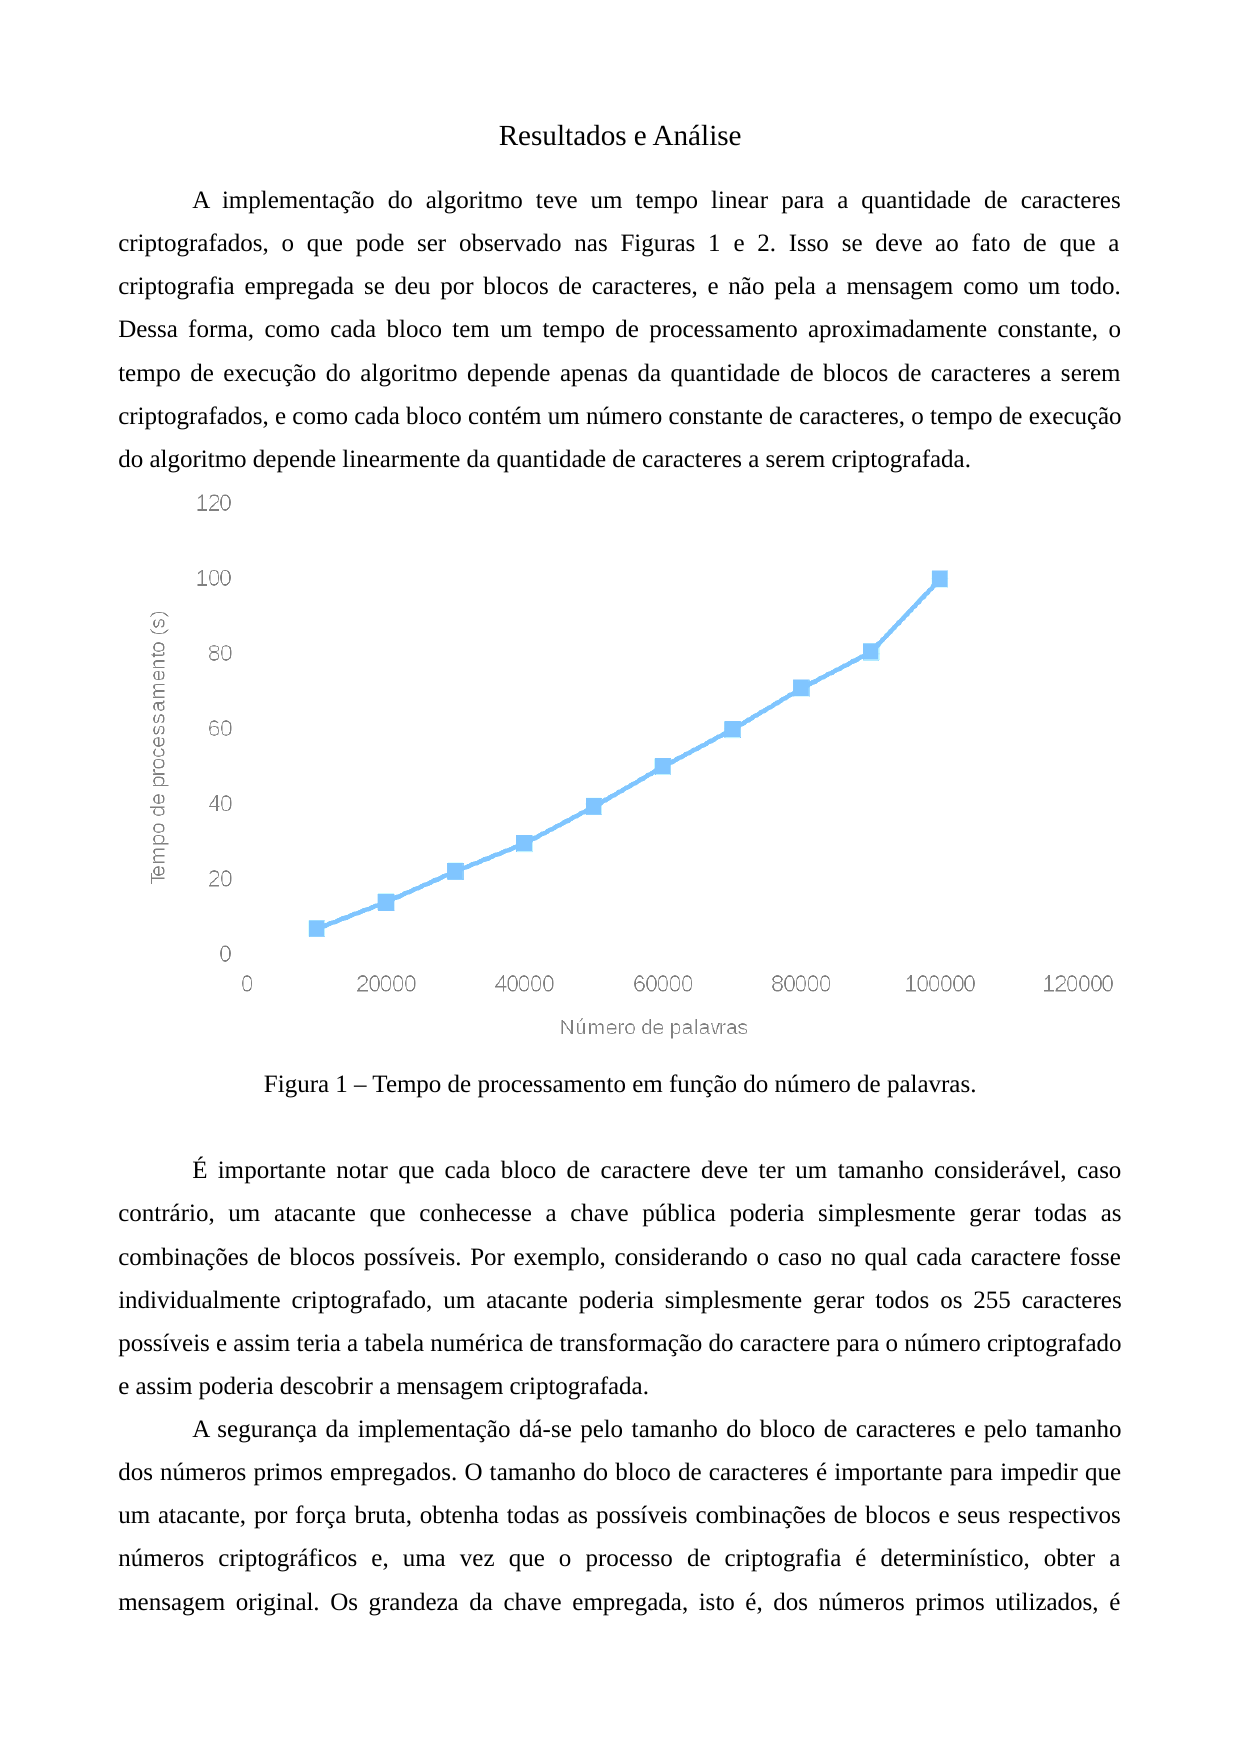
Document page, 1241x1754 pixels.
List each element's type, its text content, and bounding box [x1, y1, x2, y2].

text Figura 1 – Tempo de processamento em função do número de palavras. [118, 1069, 1122, 1098]
text A segurança da implementação dá-se pelo tamanho do bloco de caracteres e pelo tamanho dos números primos empregados. O tamanho do bloco de caracteres é importante para impedir que um atacante, por força bruta, obtenha todas as possíveis combinações de blocos e seus respectivos números criptográficos e, uma vez que o processo de criptografia é determinístico, obter a mensagem original. Os grandeza da chave empregada, isto é, dos números primos utilizados, é [118, 1414, 1122, 1615]
text É importante notar que cada bloco de caractere deve ter um tamanho considerável, caso contrário, um atacante que conhecesse a chave pública poderia simplesmente gerar todas as combinações de blocos possíveis. Por exemplo, considerando o caso no qual cada caractere fosse individualmente criptografado, um atacante poderia simplesmente gerar todos os 255 caracteres possíveis e assim teria a tabela numérica de transformação do caractere para o número criptografado e assim poderia descobrir a mensagem criptografada. [118, 1155, 1122, 1400]
text A implementação do algoritmo teve um tempo linear para a quantidade de caracteres criptografados, o que pode ser observado nas Figuras 1 e 2. Isso se deve ao fato de que a criptografia empregada se deu por blocos de caracteres, e não pela a mensagem como um todo. Dessa forma, como cada bloco tem um tempo de processamento aproximadamente constante, o tempo de execução do algoritmo depende apenas da quantidade de blocos de caracteres a serem criptografados, e como cada bloco contém um número constante de caracteres, o tempo de execução do algoritmo depende linearmente da quantidade de caracteres a serem criptografada. [118, 185, 1122, 473]
text Resultados e Análise [118, 118, 1122, 152]
